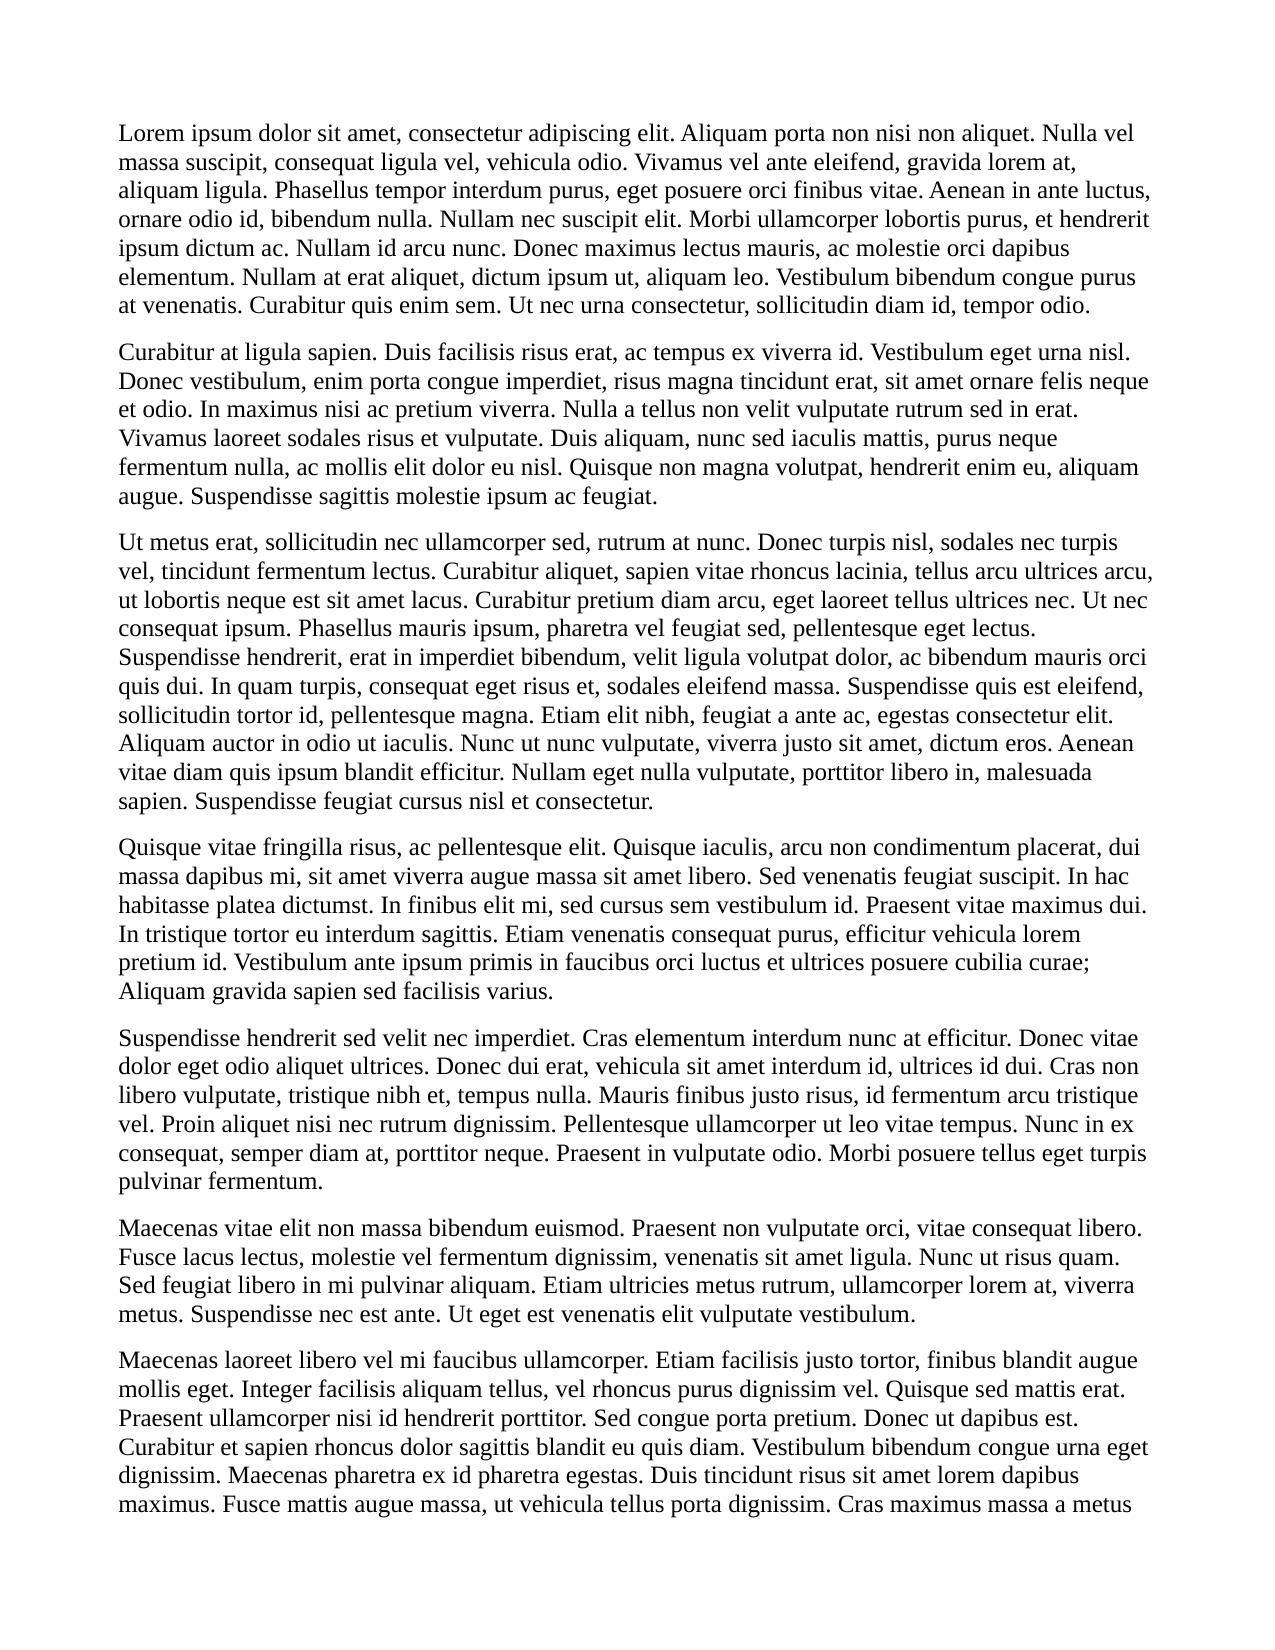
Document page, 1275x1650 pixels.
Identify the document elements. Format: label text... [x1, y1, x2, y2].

text Ut metus erat, sollicitudin nec ullamcorper sed, rutrum at nunc. Donec turpis nisl, sodales nec turpis vel, tincidunt fermentum lectus. Curabitur aliquet, sapien vitae rhoncus lacinia, tellus arcu ultrices arcu, ut lobortis neque est sit amet lacus. Curabitur pretium diam arcu, eget laoreet tellus ultrices nec. Ut nec consequat ipsum. Phasellus mauris ipsum, pharetra vel feugiat sed, pellentesque eget lectus. Suspendisse hendrerit, erat in imperdiet bibendum, velit ligula volutpat dolor, ac bibendum mauris orci quis dui. In quam turpis, consequat eget risus et, sodales eleifend massa. Suspendisse quis est eleifend, sollicitudin tortor id, pellentesque magna. Etiam elit nibh, feugiat a ante ac, egestas consectetur elit. Aliquam auctor in odio ut iaculis. Nunc ut nunc vulputate, viverra justo sit amet, dictum eros. Aenean vitae diam quis ipsum blandit efficitur. Nullam eget nulla vulputate, porttitor libero in, malesuada sapien. Suspendisse feugiat cursus nisl et consectetur. [118, 527, 1157, 815]
text Quisque vitae fringilla risus, ac pellentesque elit. Quisque iaculis, arcu non condimentum placerat, dui massa dapibus mi, sit amet viverra augue massa sit amet libero. Sed venenatis feugiat suscipit. In hac habitasse platea dictumst. In finibus elit mi, sed cursus sem vestibulum id. Praesent vitae maximus dui. In tristique tortor eu interdum sagittis. Etiam venenatis consequat purus, efficitur vehicula lorem pretium id. Vestibulum ante ipsum primis in faucibus orci luctus et ultrices posuere cubilia curae; Aliquam gravida sapien sed facilisis varius. [118, 832, 1157, 1005]
text Suspendisse hendrerit sed velit nec imperdiet. Cras elementum interdum nunc at efficitur. Donec vitae dolor eget odio aliquet ultrices. Donec dui erat, vehicula sit amet interdum id, ultrices id dui. Cras non libero vulputate, tristique nibh et, tempus nulla. Mauris finibus justo risus, id fermentum arcu tristique vel. Proin aliquet nisi nec rutrum dignissim. Pellentesque ullamcorper ut leo vitae tempus. Nunc in ex consequat, semper diam at, porttitor neque. Praesent in vulputate odio. Morbi posuere tellus eget turpis pulvinar fermentum. [118, 1023, 1157, 1195]
text Lorem ipsum dolor sit amet, consectetur adipiscing elit. Aliquam porta non nisi non aliquet. Nulla vel massa suscipit, consequat ligula vel, vehicula odio. Vivamus vel ante eleifend, gravida lorem at, aliquam ligula. Phasellus tempor interdum purus, eget posuere orci finibus vitae. Aenean in ante luctus, ornare odio id, bibendum nulla. Nullam nec suscipit elit. Morbi ullamcorper lobortis purus, et hendrerit ipsum dictum ac. Nullam id arcu nunc. Donec maximus lectus mauris, ac molestie orci dapibus elementum. Nullam at erat aliquet, dictum ipsum ut, aliquam leo. Vestibulum bibendum congue purus at venenatis. Curabitur quis enim sem. Ut nec urna consectetur, sollicitudin diam id, tempor odio. [118, 118, 1157, 319]
text Maecenas vitae elit non massa bibendum euismod. Praesent non vulputate orci, vitae consequat libero. Fusce lacus lectus, molestie vel fermentum dignissim, venenatis sit amet ligula. Nunc ut risus quam. Sed feugiat libero in mi pulvinar aliquam. Etiam ultricies metus rutrum, ullamcorper lorem at, viverra metus. Suspendisse nec est ante. Ut eget est venenatis elit vulputate vestibulum. [118, 1213, 1157, 1328]
text Maecenas laoreet libero vel mi faucibus ullamcorper. Etiam facilisis justo tortor, finibus blandit augue mollis eget. Integer facilisis aliquam tellus, vel rhoncus purus dignissim vel. Quisque sed mattis erat. Praesent ullamcorper nisi id hendrerit porttitor. Sed congue porta pretium. Donec ut dapibus est. Curabitur et sapien rhoncus dolor sagittis blandit eu quis diam. Vestibulum bibendum congue urna eget dignissim. Maecenas pharetra ex id pharetra egestas. Duis tincidunt risus sit amet lorem dapibus maximus. Fusce mattis augue massa, ut vehicula tellus porta dignissim. Cras maximus massa a metus [118, 1346, 1157, 1518]
text Curabitur at ligula sapien. Duis facilisis risus erat, ac tempus ex viverra id. Vestibulum eget urna nisl. Donec vestibulum, enim porta congue imperdiet, risus magna tincidunt erat, sit amet ornare felis neque et odio. In maximus nisi ac pretium viverra. Nulla a tellus non velit vulputate rutrum sed in erat. Vivamus laoreet sodales risus et vulputate. Duis aliquam, nunc sed iaculis mattis, purus neque fermentum nulla, ac mollis elit dolor eu nisl. Quisque non magna volutpat, hendrerit enim eu, aliquam augue. Suspendisse sagittis molestie ipsum ac feugiat. [118, 337, 1157, 509]
